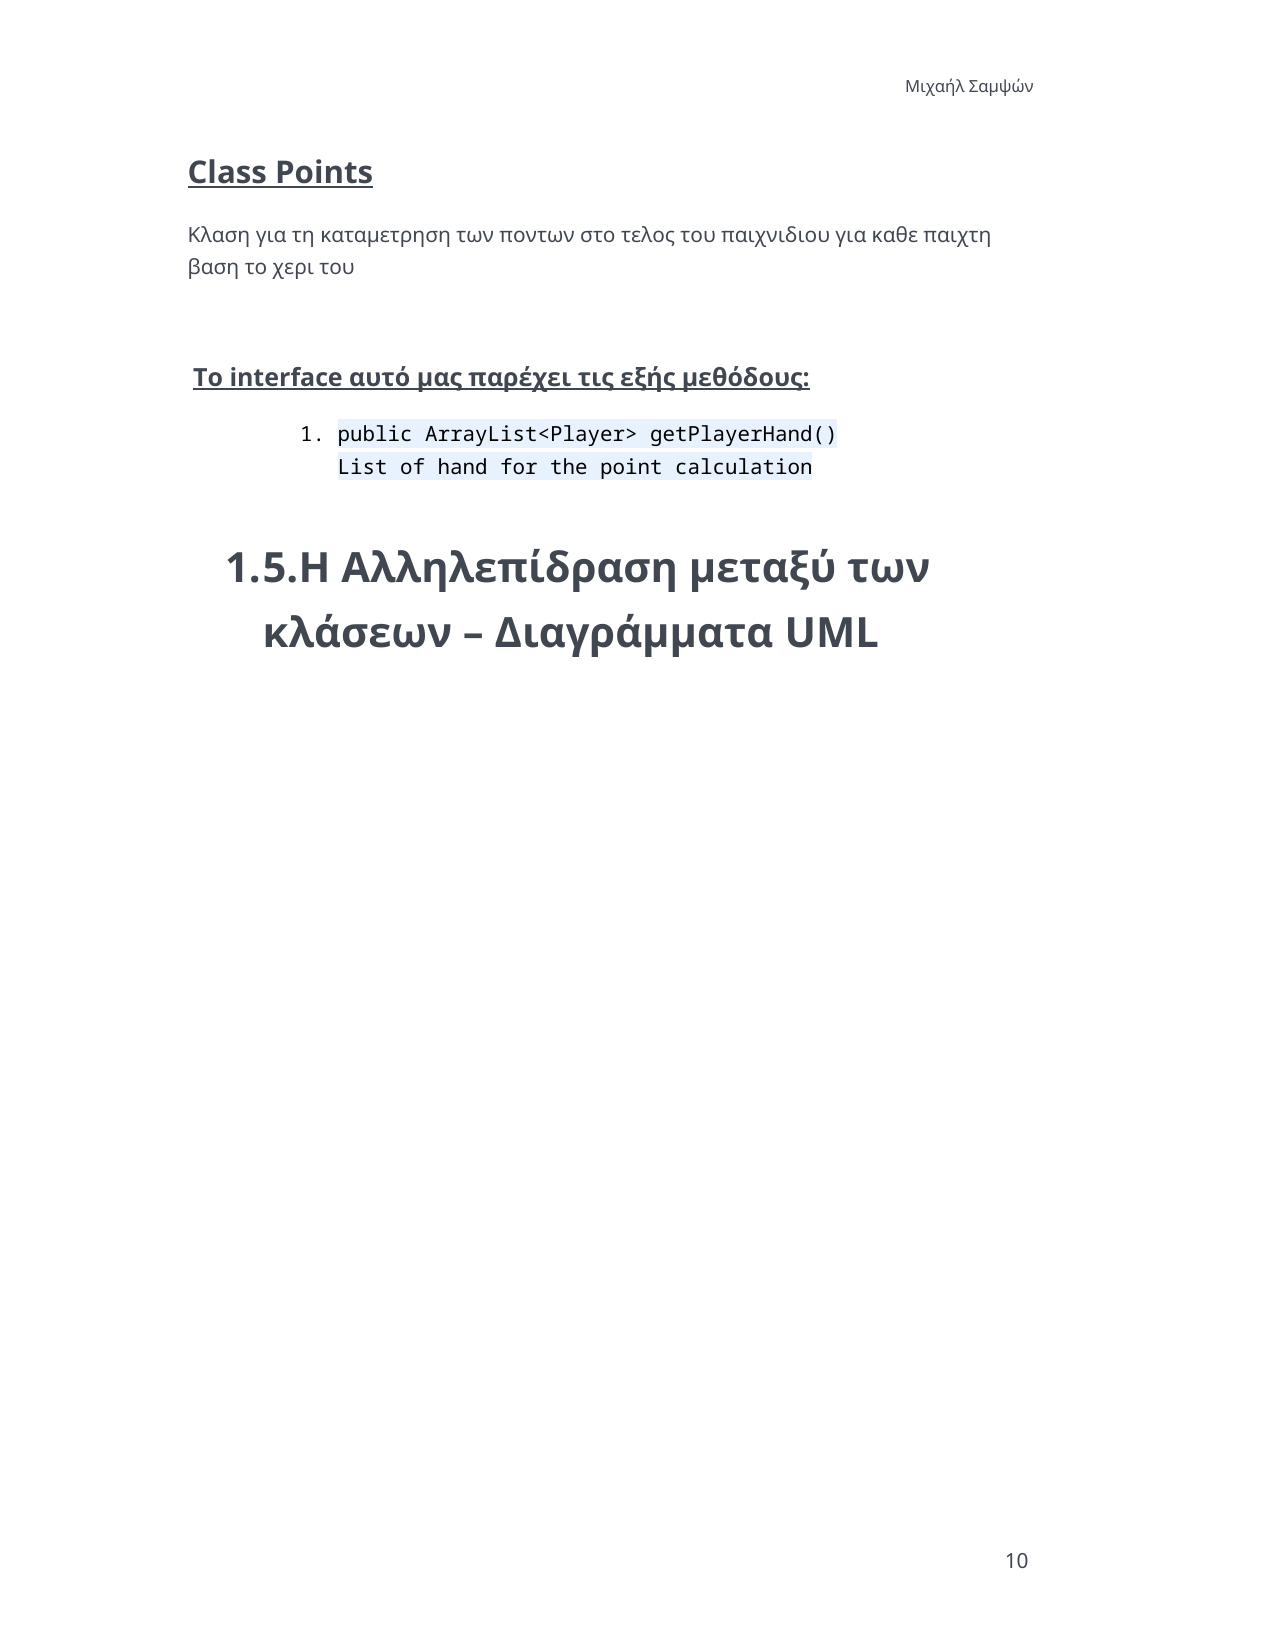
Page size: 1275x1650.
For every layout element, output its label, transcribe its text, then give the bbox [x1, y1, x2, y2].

text Κλαση για τη καταμετρηση των ποντων στο τελος του παιχνιδιου για καθε παιχτη βαση το χερι του [187, 220, 1034, 281]
text Το interface αυτό μας παρέχει τις εξής μεθόδους: [187, 359, 1034, 393]
text Class Points [187, 150, 1034, 193]
list public ArrayList<Player> getPlayerHand() List of hand for the point calculation [300, 419, 1034, 513]
subtitle 5.Η Αλληλεπίδραση μεταξύ των κλάσεων – Διαγράμματα UML [225, 538, 1034, 660]
